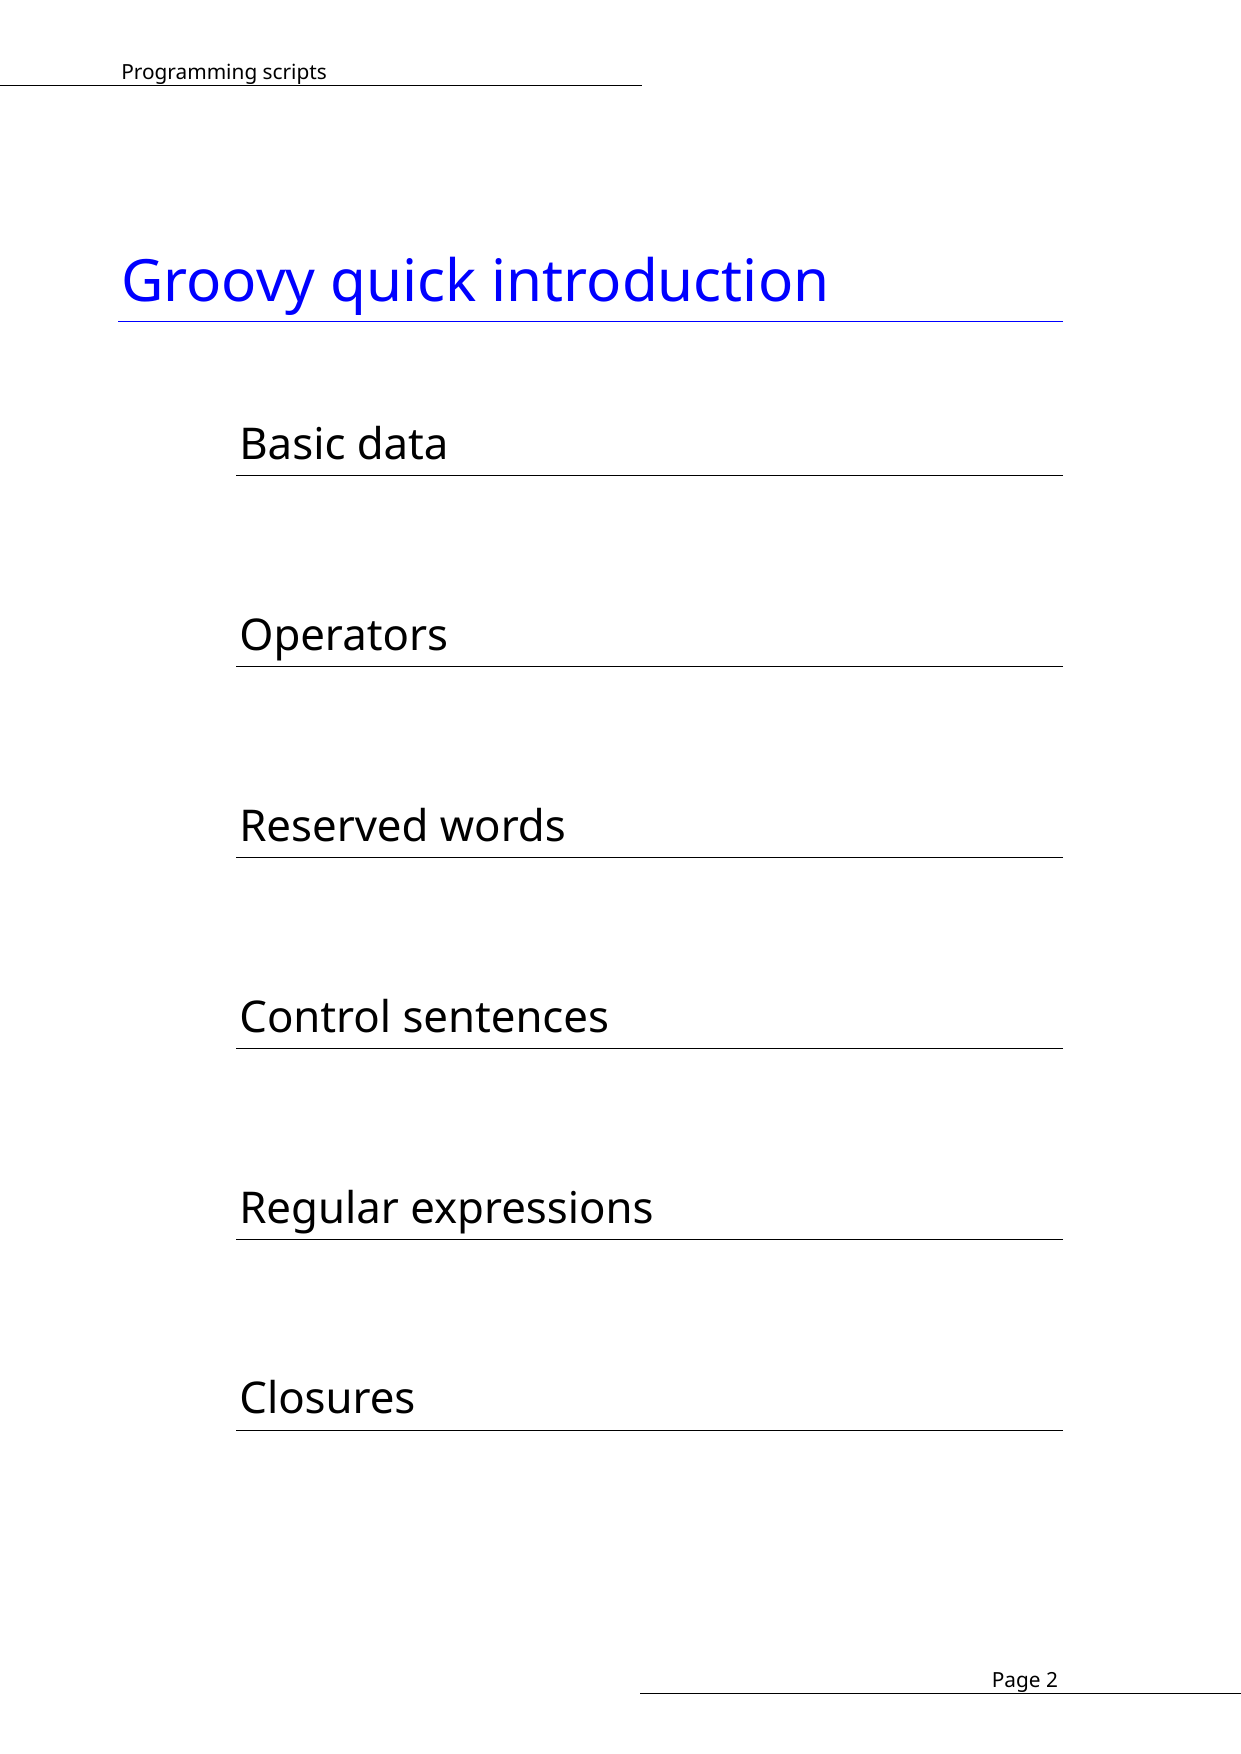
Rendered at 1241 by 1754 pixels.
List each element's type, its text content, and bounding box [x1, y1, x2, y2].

subtitle Operators [236, 601, 1063, 666]
subtitle Reserved words [236, 792, 1063, 857]
subtitle Control sentences [236, 983, 1063, 1048]
subtitle Groovy quick introduction [118, 236, 1063, 321]
subtitle Regular expressions [236, 1173, 1063, 1239]
subtitle Closures [236, 1364, 1063, 1430]
subtitle Basic data [236, 410, 1063, 475]
